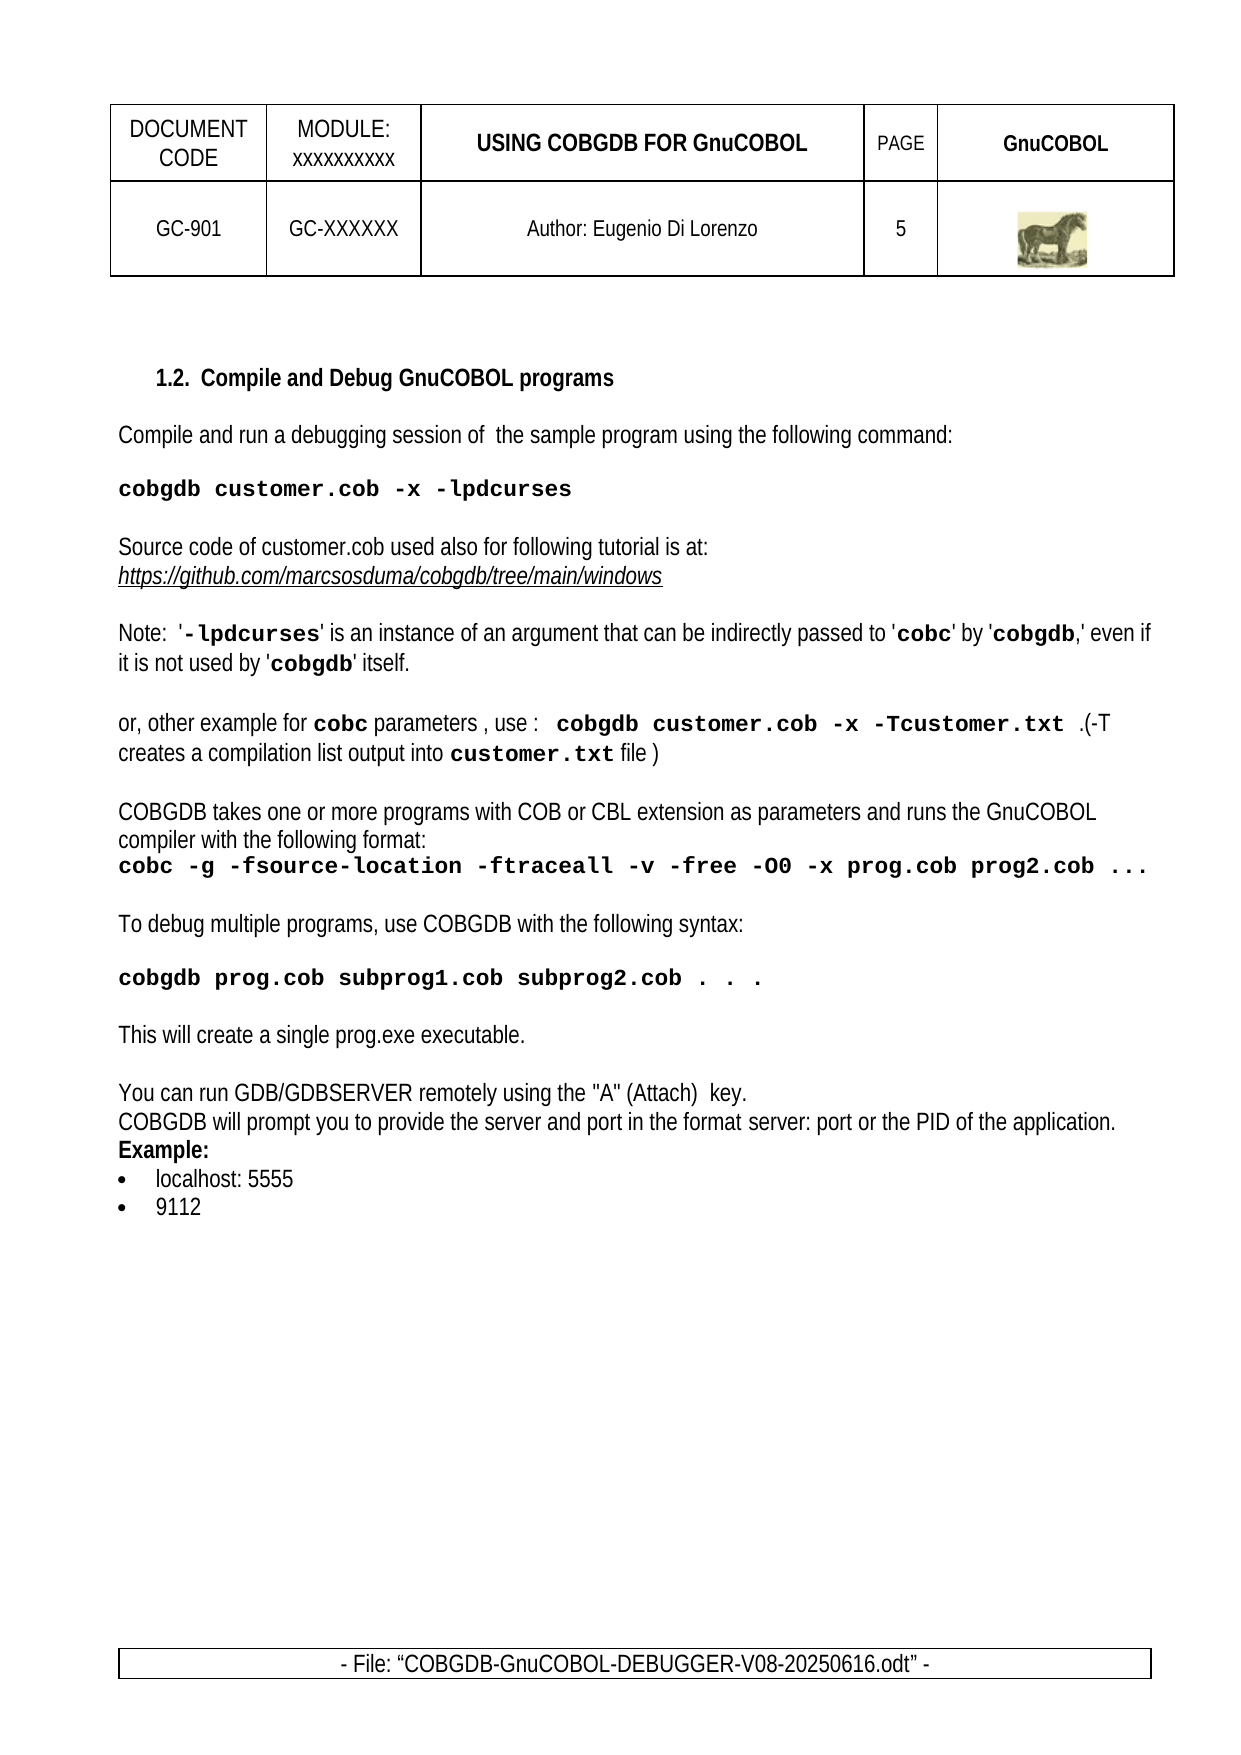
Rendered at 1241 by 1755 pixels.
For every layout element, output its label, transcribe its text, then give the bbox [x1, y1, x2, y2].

text Example: [118, 1135, 1152, 1164]
text cobgdb prog.cob subprog1.cob subprog2.cob . . . [118, 966, 1152, 992]
text You can run GDB/GDBSERVER remotely using the "A" (Attach) key. [118, 1078, 1152, 1106]
list localhost: 5555 [118, 1164, 1152, 1192]
text or, other example for cobc parameters , use : cobgdb customer.cob -x -Tcustomer.txt .(-T creates a compilation list output into customer.txt file ) [118, 707, 1152, 768]
text cobgdb customer.cob -x -lpdcurses [118, 477, 1152, 503]
text COBGDB will prompt you to provide the server and port in the format server: port or the PID of the application. [118, 1106, 1152, 1135]
text COBGDB takes one or more programs with COB or CBL extension as parameters and runs the GnuCOBOL compiler with the following format: [118, 797, 1152, 854]
text This will create a single prog.exe executable. [118, 1021, 1152, 1049]
subtitle Compile and Debug GnuCOBOL programs [156, 362, 1152, 391]
text Compile and run a debugging session of the sample program using the following command: [118, 420, 1152, 449]
list 9112 [118, 1192, 1152, 1221]
text To debug multiple programs, use COBGDB with the following syntax: [118, 909, 1152, 937]
text Note: '-lpdcurses' is an instance of an argument that can be indirectly passed to 'cobc' by 'cobgdb,' even if it is not used by 'cobgdb' itself. [118, 618, 1152, 679]
text Source code of customer.cob used also for following tutorial is at: https://github.com/marcsosduma/cobgdb/tree/main/windows [118, 532, 1152, 589]
text cobc -g -fsource-location -ftraceall -v -free -O0 -x prog.cob prog2.cob ... [118, 854, 1152, 880]
